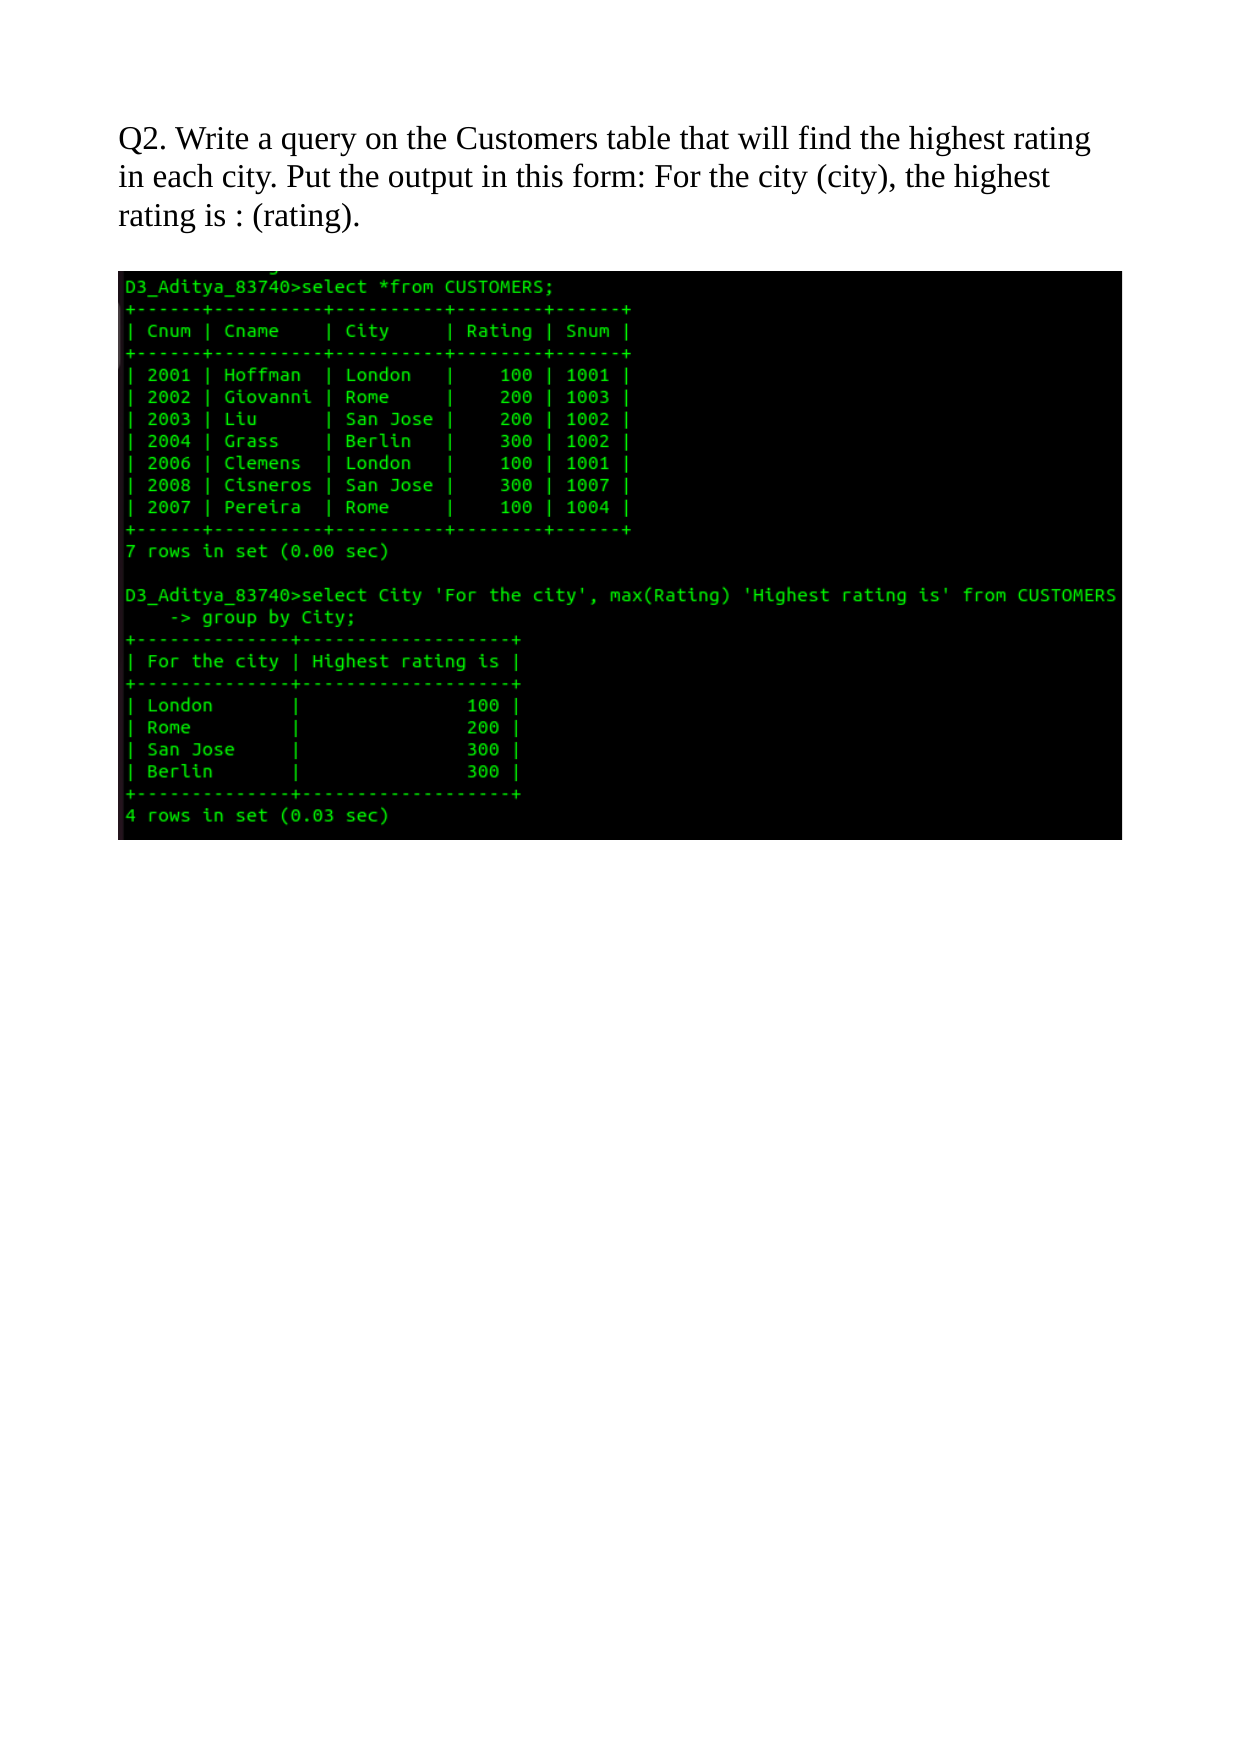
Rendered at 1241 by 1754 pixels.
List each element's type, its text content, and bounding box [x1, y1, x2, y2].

picture [118, 271, 1123, 840]
text Q2. Write a query on the Customers table that will find the highest rating in each city. Put the output in this form: For the city (city), the highest rating is : (rating). [118, 118, 1122, 233]
